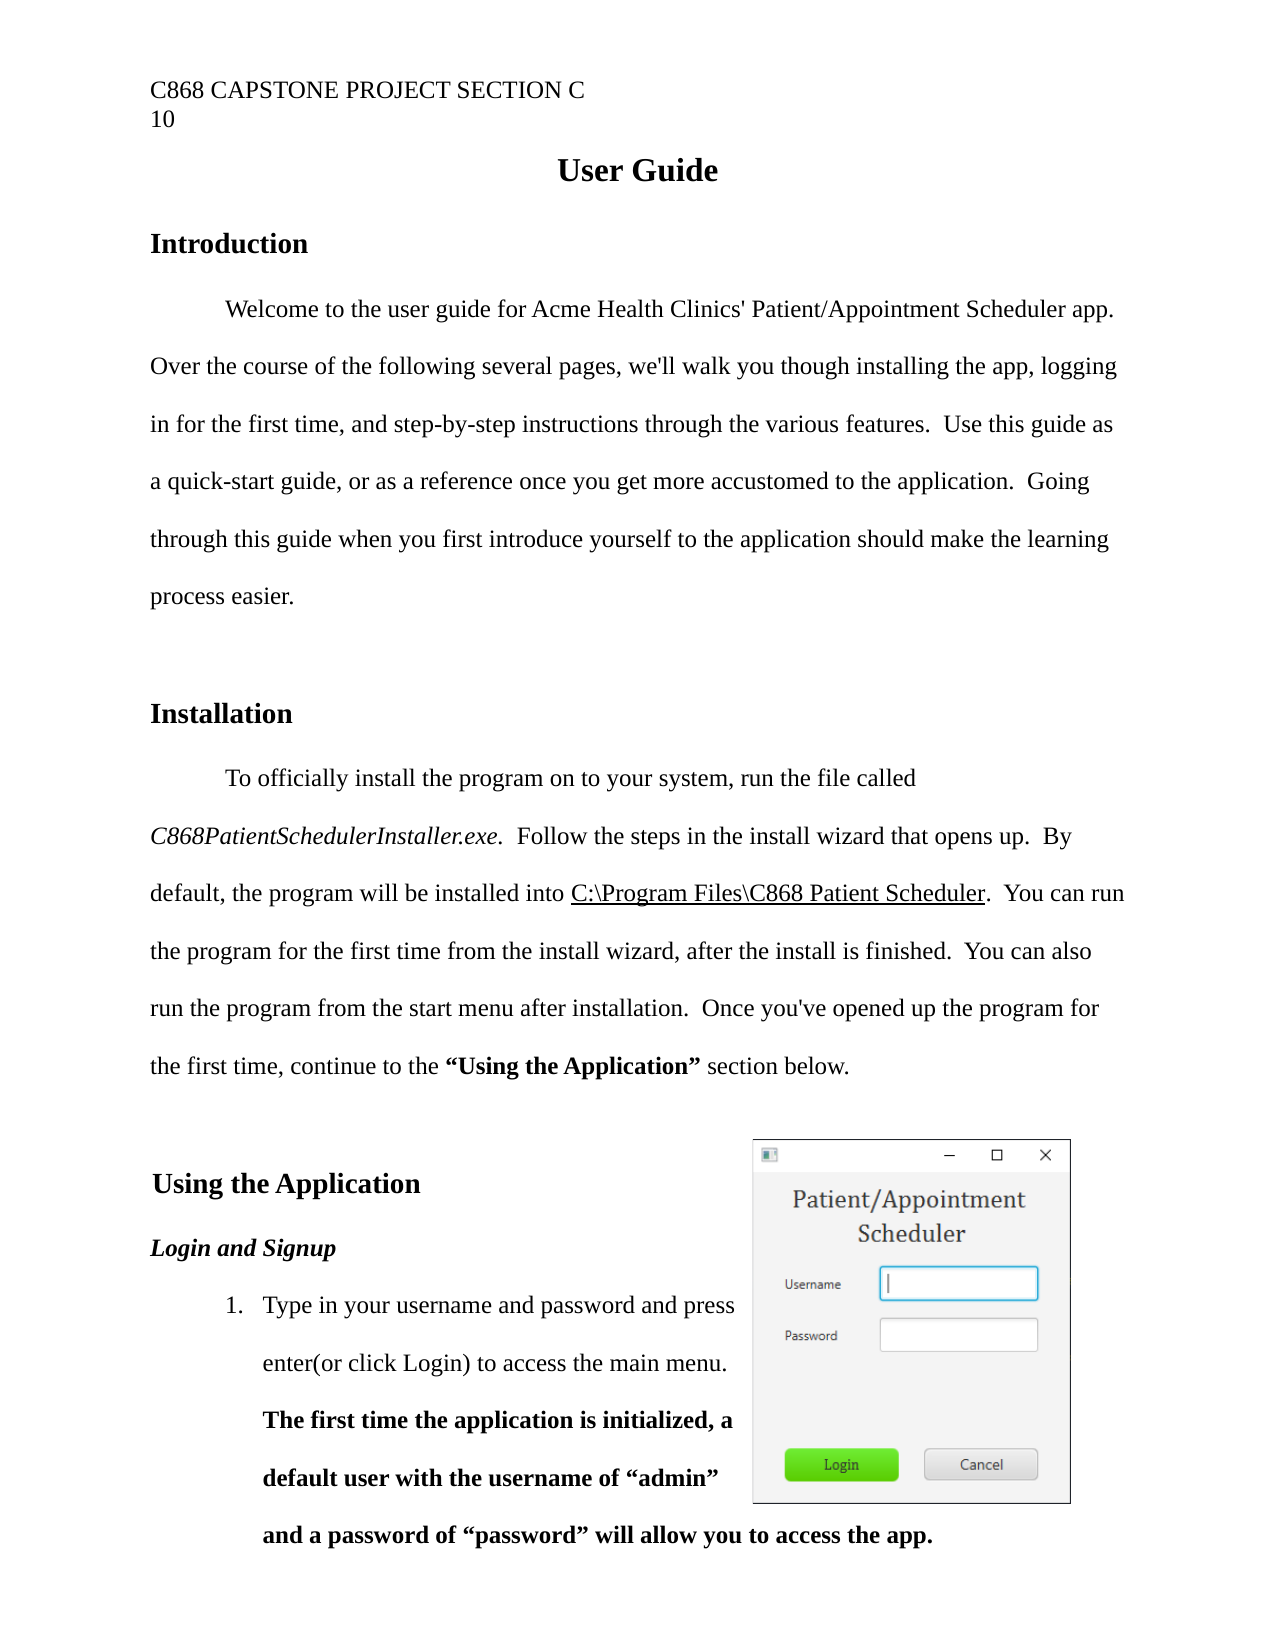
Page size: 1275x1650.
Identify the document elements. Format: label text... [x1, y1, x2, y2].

subtitle Installation [150, 696, 1125, 730]
picture [752, 1139, 1071, 1504]
subtitle [1071, 1166, 1125, 1199]
subtitle User Guide [150, 150, 1125, 188]
text To officially install the program on to your system, run the file called C868PatientSchedulerInstaller.exe. Follow the steps in the install wizard that opens up. By default, the program will be installed into C:\Program Files\C868 Patient Scheduler. You can run the program for the first time from the install wizard, after the install is finished. You can also run the program from the start menu after installation. Once you've opened up the program for the first time, continue to the “Using the Application” section below. [150, 763, 1125, 1079]
subtitle Introduction [150, 227, 1125, 260]
subtitle Login and Signup [150, 1233, 752, 1262]
subtitle Using the Application [152, 1166, 752, 1199]
text Welcome to the user guide for Acme Health Clinics' Patient/Appointment Scheduler app. Over the course of the following several pages, we'll walk you though installing the app, logging in for the first time, and step-by-step instructions through the various features. Use this guide as a quick-start guide, or as a reference once you get more accustomed to the application. Going through this guide when you first introduce yourself to the application should make the learning process easier. [150, 294, 1125, 610]
list Type in your username and password and press enter(or click Login) to access the main menu. The first time the application is initialized, a default user with the username of “admin” and a password of “password” will allow you to access the app. [225, 1290, 1125, 1549]
subtitle [1071, 1233, 1125, 1262]
